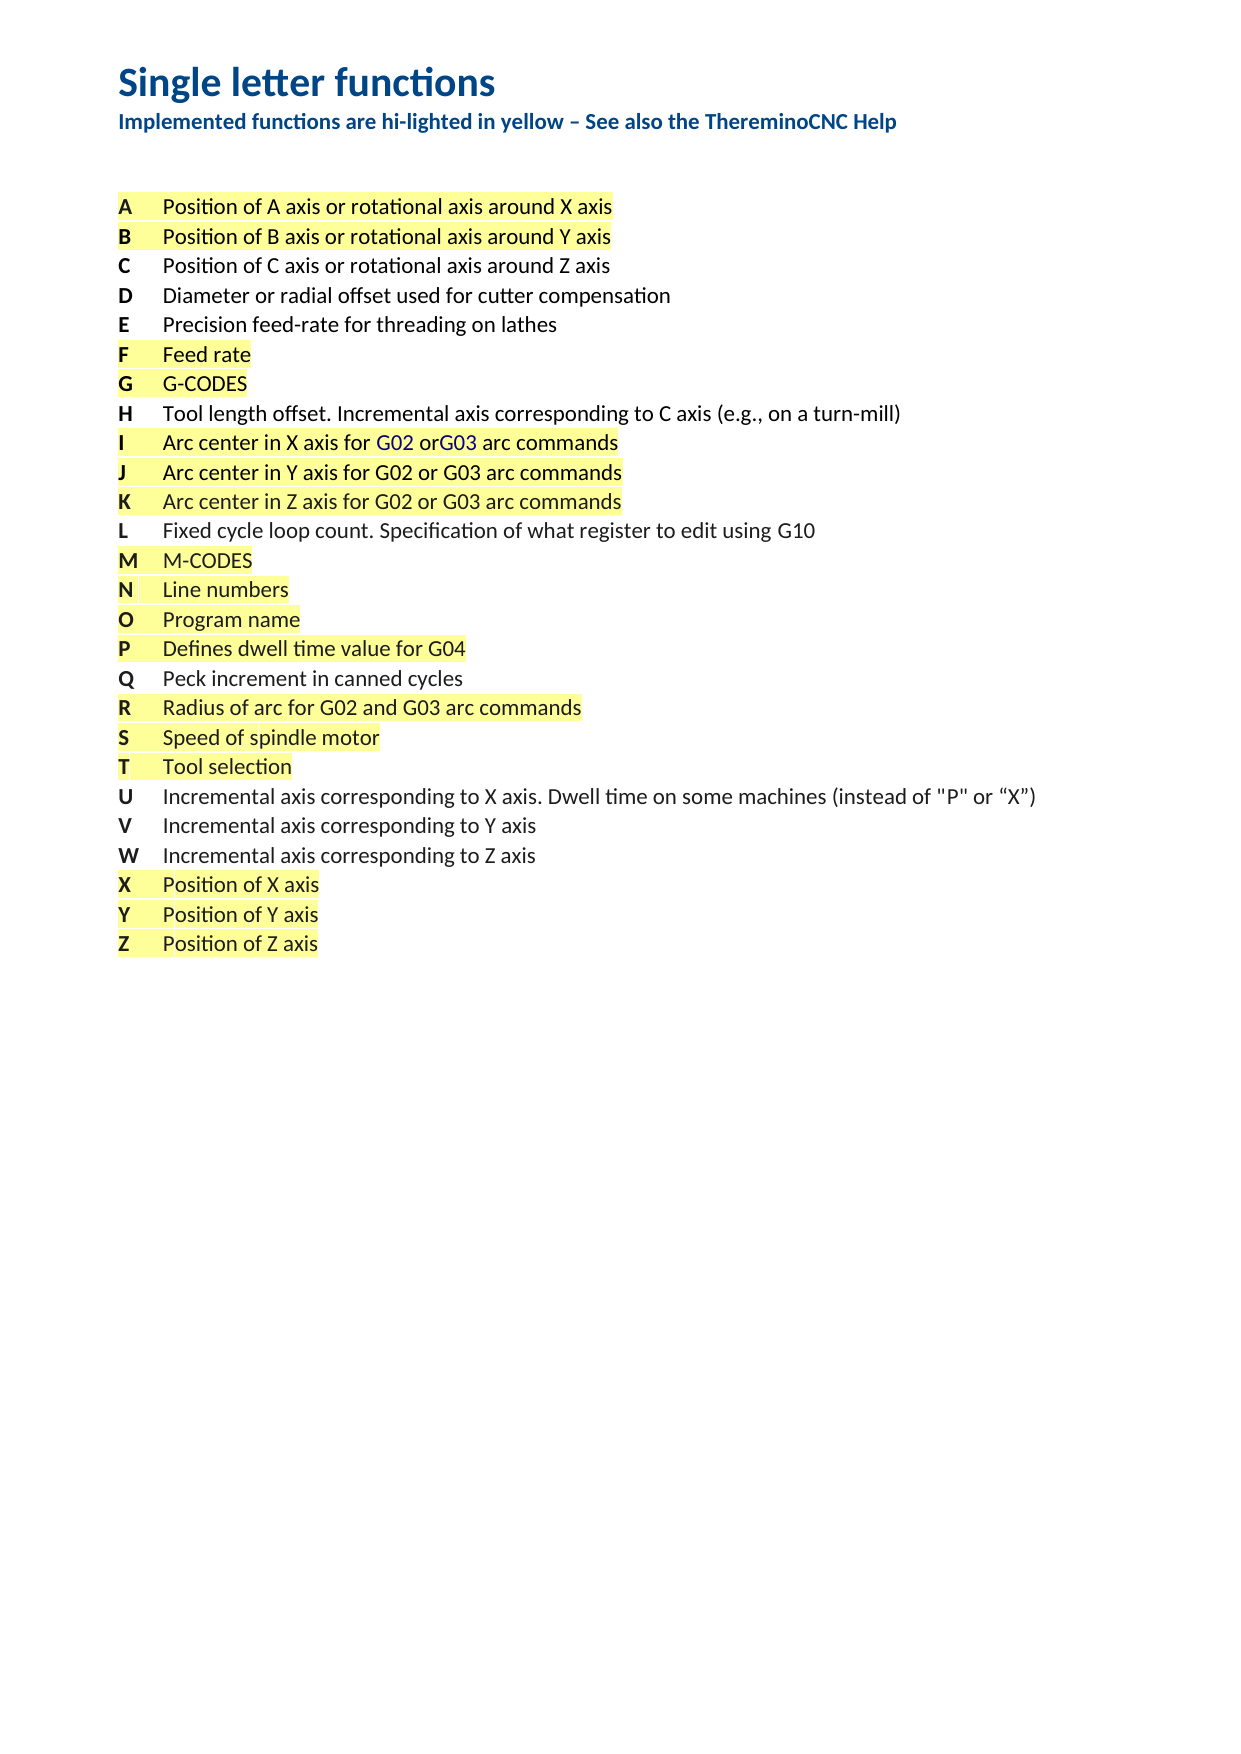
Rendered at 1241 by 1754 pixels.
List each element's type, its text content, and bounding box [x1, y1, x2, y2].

text Y Position of Y axis [118, 898, 1122, 928]
text O Program name [118, 604, 1122, 633]
text G G-CODES [118, 368, 1122, 397]
text J Arc center in Y axis for G02 or G03 arc commands [118, 456, 1122, 486]
text X Position of X axis [118, 869, 1122, 898]
text C Position of C axis or rotational axis around Z axis [118, 250, 1122, 279]
text M M-CODES [118, 545, 1122, 574]
text I Arc center in X axis for G02 orG03 arc commands [118, 427, 1122, 456]
text U Incremental axis corresponding to X axis. Dwell time on some machines (instead of "P" or “X”) [118, 781, 1122, 810]
text L Fixed cycle loop count. Specification of what register to edit using G10 [118, 515, 1122, 545]
text Q Peck increment in canned cycles [118, 663, 1122, 692]
text S Speed of spindle motor [118, 722, 1122, 751]
text E Precision feed-rate for threading on lathes [118, 309, 1122, 338]
text Implemented functions are hi-lighted in yellow – See also the ThereminoCNC Help [118, 107, 1122, 135]
text D Diameter or radial offset used for cutter compensation [118, 279, 1122, 309]
text F Feed rate [118, 338, 1122, 368]
text K Arc center in Z axis for G02 or G03 arc commands [118, 486, 1122, 515]
text T Tool selection [118, 751, 1122, 781]
text Z Position of Z axis [118, 928, 1122, 957]
text V Incremental axis corresponding to Y axis [118, 810, 1122, 839]
text P Defines dwell time value for G04 [118, 633, 1122, 663]
text H Tool length offset. Incremental axis corresponding to C axis (e.g., on a turn-mill) [118, 397, 1122, 427]
text A Position of A axis or rotational axis around X axis [118, 191, 1122, 221]
text B Position of B axis or rotational axis around Y axis [118, 221, 1122, 250]
text R Radius of arc for G02 and G03 arc commands [118, 692, 1122, 722]
text W Incremental axis corresponding to Z axis [118, 839, 1122, 869]
text Single letter functions [118, 56, 1122, 107]
text N Line numbers [118, 574, 1122, 604]
